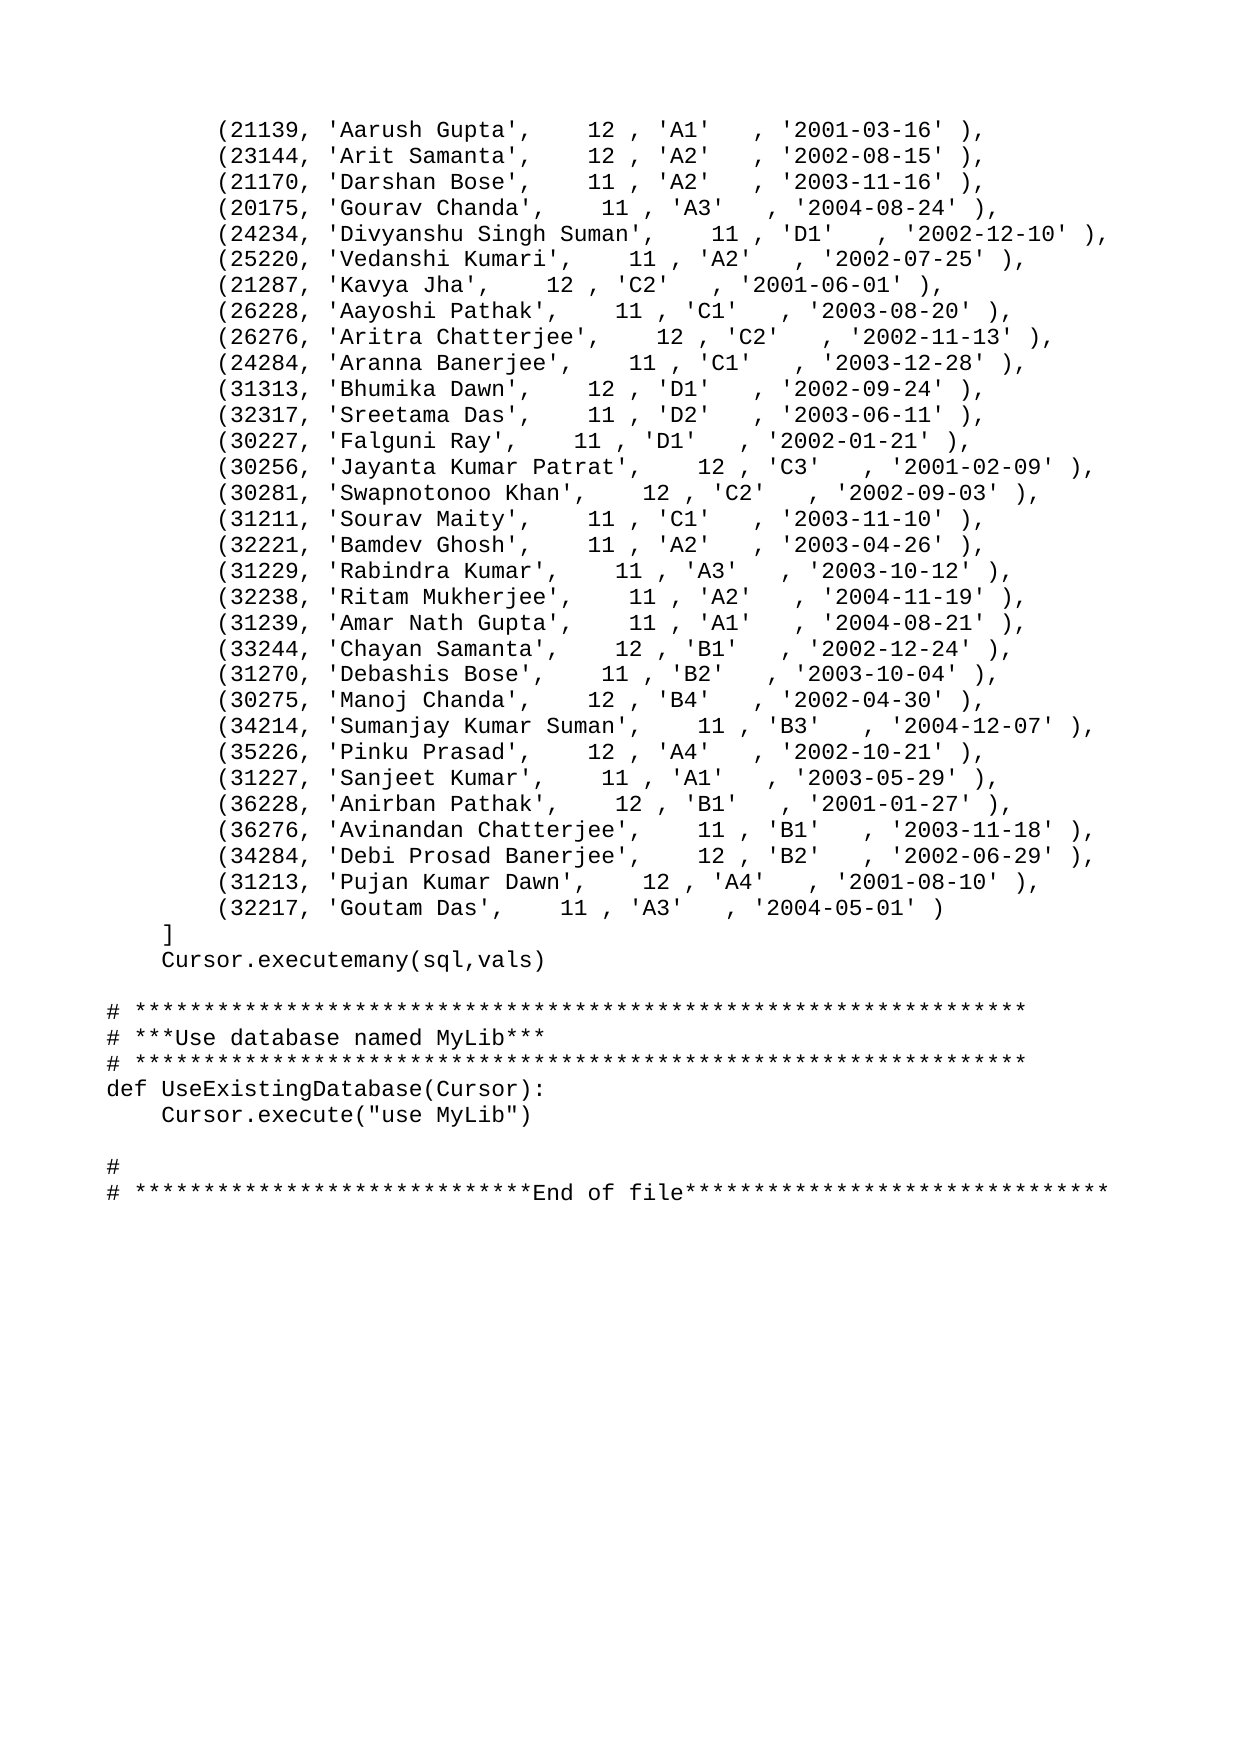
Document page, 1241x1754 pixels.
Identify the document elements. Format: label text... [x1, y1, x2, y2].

text (32317, 'Sreetama Das', 11 , 'D2' , '2003-06-11' ), [106, 403, 1134, 429]
text # *****************************End of file******************************* [106, 1182, 1134, 1207]
text (31213, 'Pujan Kumar Dawn', 12 , 'A4' , '2001-08-10' ), [106, 870, 1134, 896]
text def UseExistingDatabase(Cursor): [106, 1078, 1134, 1104]
text (34284, 'Debi Prosad Banerjee', 12 , 'B2' , '2002-06-29' ), [106, 844, 1134, 870]
text # ***************************************************************** [106, 1000, 1134, 1026]
text (21170, 'Darshan Bose', 11 , 'A2' , '2003-11-16' ), [106, 170, 1134, 196]
text (26276, 'Aritra Chatterjee', 12 , 'C2' , '2002-11-13' ), [106, 326, 1134, 352]
text (34214, 'Sumanjay Kumar Suman', 11 , 'B3' , '2004-12-07' ), [106, 715, 1134, 741]
text (30227, 'Falguni Ray', 11 , 'D1' , '2002-01-21' ), [106, 429, 1134, 455]
text (21139, 'Aarush Gupta', 12 , 'A1' , '2001-03-16' ), [106, 118, 1134, 144]
text (30281, 'Swapnotonoo Khan', 12 , 'C2' , '2002-09-03' ), [106, 481, 1134, 507]
text (32238, 'Ritam Mukherjee', 11 , 'A2' , '2004-11-19' ), [106, 585, 1134, 611]
text (31239, 'Amar Nath Gupta', 11 , 'A1' , '2004-08-21' ), [106, 611, 1134, 637]
text # ***************************************************************** [106, 1052, 1134, 1078]
text (24234, 'Divyanshu Singh Suman', 11 , 'D1' , '2002-12-10' ), [106, 222, 1134, 248]
text (31313, 'Bhumika Dawn', 12 , 'D1' , '2002-09-24' ), [106, 377, 1134, 403]
text (30256, 'Jayanta Kumar Patrat', 12 , 'C3' , '2001-02-09' ), [106, 455, 1134, 481]
text (32217, 'Goutam Das', 11 , 'A3' , '2004-05-01' ) [106, 896, 1134, 922]
text (31270, 'Debashis Bose', 11 , 'B2' , '2003-10-04' ), [106, 663, 1134, 689]
text ] [106, 922, 1134, 948]
text (30275, 'Manoj Chanda', 12 , 'B4' , '2002-04-30' ), [106, 689, 1134, 715]
text (33244, 'Chayan Samanta', 12 , 'B1' , '2002-12-24' ), [106, 637, 1134, 663]
text (31211, 'Sourav Maity', 11 , 'C1' , '2003-11-10' ), [106, 507, 1134, 533]
text (26228, 'Aayoshi Pathak', 11 , 'C1' , '2003-08-20' ), [106, 300, 1134, 326]
text (35226, 'Pinku Prasad', 12 , 'A4' , '2002-10-21' ), [106, 741, 1134, 767]
text # [106, 1156, 1134, 1182]
text (24284, 'Aranna Banerjee', 11 , 'C1' , '2003-12-28' ), [106, 352, 1134, 377]
text (36276, 'Avinandan Chatterjee', 11 , 'B1' , '2003-11-18' ), [106, 818, 1134, 844]
text (21287, 'Kavya Jha', 12 , 'C2' , '2001-06-01' ), [106, 274, 1134, 300]
text (32221, 'Bamdev Ghosh', 11 , 'A2' , '2003-04-26' ), [106, 533, 1134, 559]
text (25220, 'Vedanshi Kumari', 11 , 'A2' , '2002-07-25' ), [106, 248, 1134, 274]
text (36228, 'Anirban Pathak', 12 , 'B1' , '2001-01-27' ), [106, 792, 1134, 818]
text (31227, 'Sanjeet Kumar', 11 , 'A1' , '2003-05-29' ), [106, 767, 1134, 792]
text # ***Use database named MyLib*** [106, 1026, 1134, 1052]
text Cursor.executemany(sql,vals) [106, 948, 1134, 974]
text (20175, 'Gourav Chanda', 11 , 'A3' , '2004-08-24' ), [106, 196, 1134, 222]
text (31229, 'Rabindra Kumar', 11 , 'A3' , '2003-10-12' ), [106, 559, 1134, 585]
text Cursor.execute("use MyLib") [106, 1104, 1134, 1130]
text (23144, 'Arit Samanta', 12 , 'A2' , '2002-08-15' ), [106, 144, 1134, 170]
